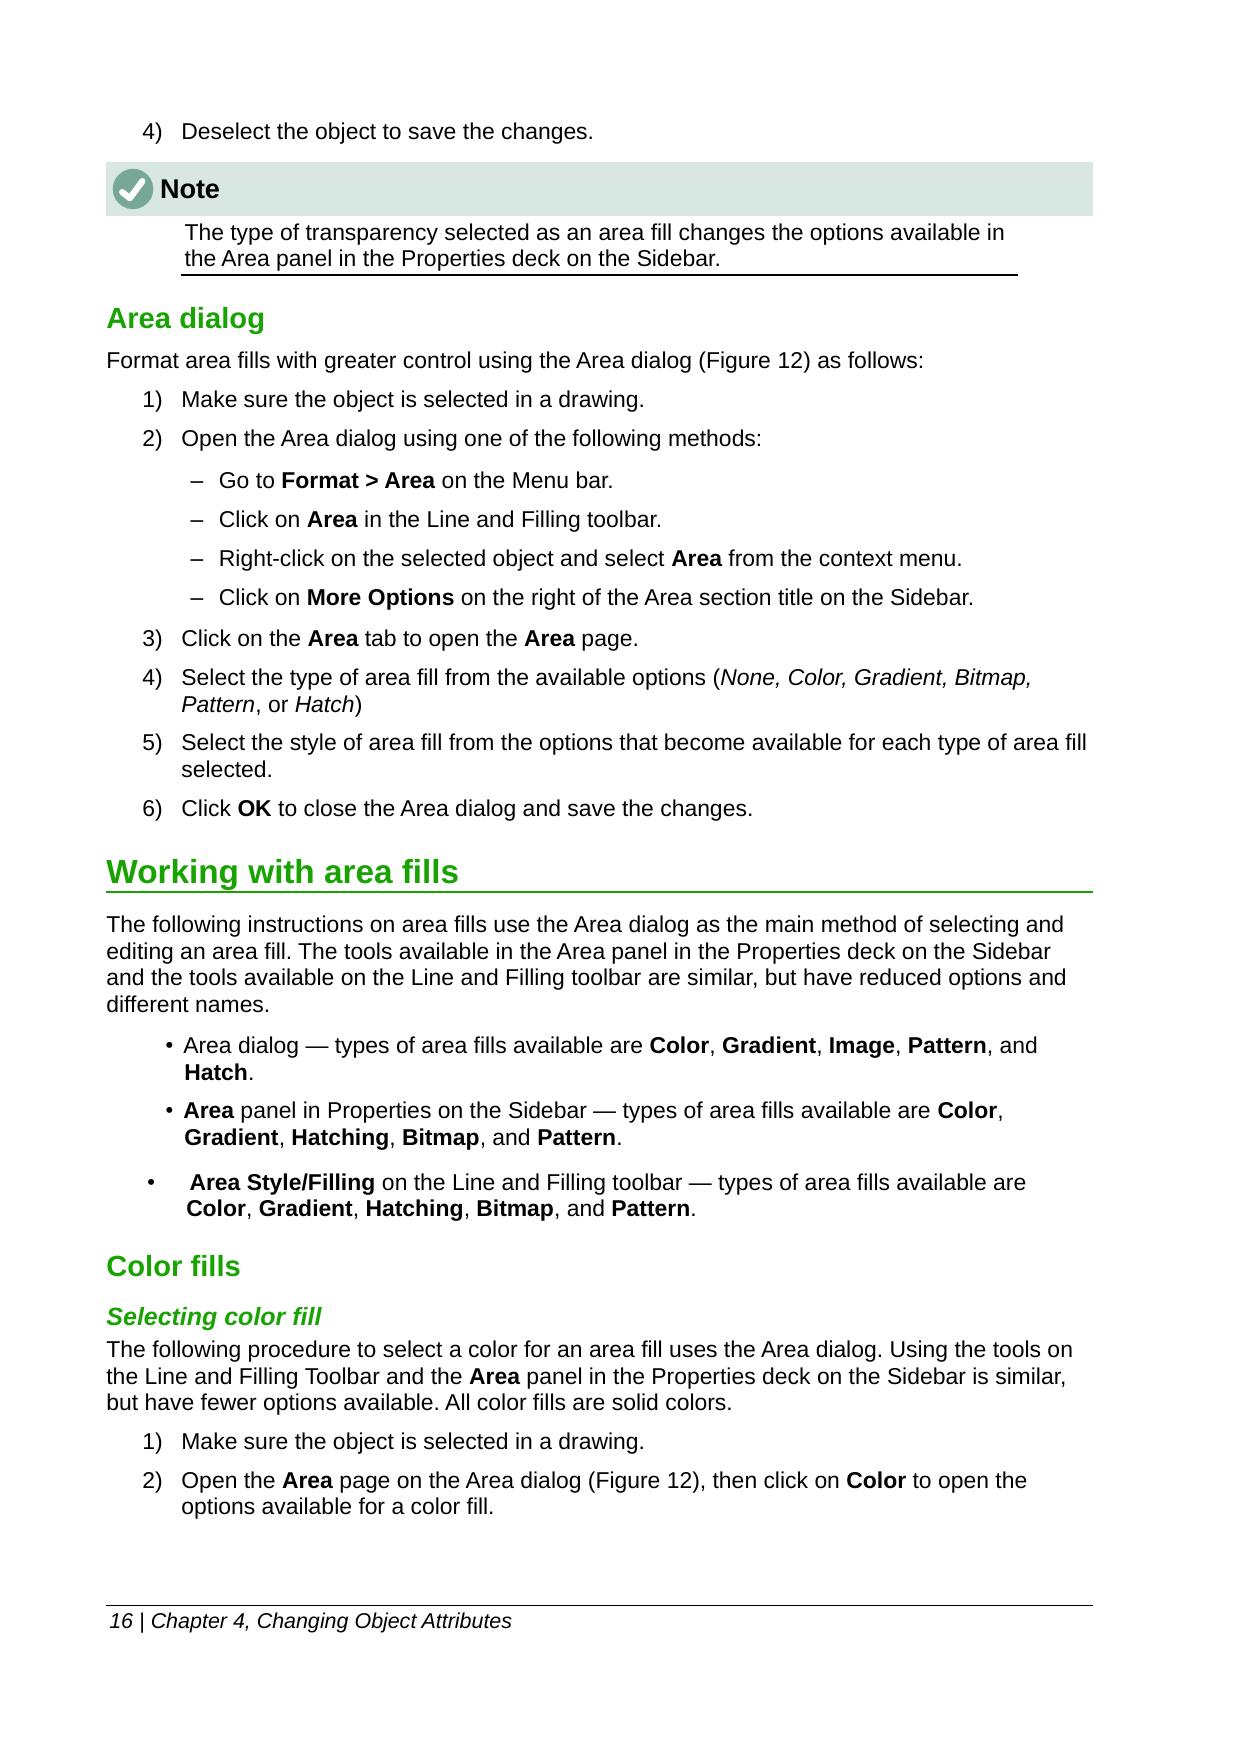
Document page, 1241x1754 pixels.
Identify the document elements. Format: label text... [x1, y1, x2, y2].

list Make sure the object is selected in a drawing. [162, 1428, 1093, 1454]
subtitle Working with area fills [106, 852, 1093, 891]
list Right-click on the selected object and select Area from the context menu. [187, 542, 1093, 571]
list Go to Format > Area on the Menu bar. [187, 464, 1093, 493]
text The following procedure to select a color for an area fill uses the Area dialog. Using the tools on the Line and Filling Toolbar and the Area panel in the Properties deck on the Sidebar is similar, but have fewer options available. All color fills are solid colors. [106, 1336, 1093, 1416]
list Click OK to close the Area dialog and save the changes. [162, 794, 1093, 821]
list Format area fills with greater control using the Area dialog (Figure 12) as follows: [106, 347, 1093, 374]
list Click on More Options on the right of the Area section title on the Sidebar. [187, 581, 1093, 613]
list Deselect the object to save the changes. [162, 118, 1093, 144]
list Select the type of area fill from the available options (None, Color, Gradient, Bitmap, Pattern, or Hatch) [162, 664, 1093, 717]
subtitle Note [106, 162, 1093, 216]
list Click on the Area tab to open the Area page. [162, 625, 1093, 652]
list Click on Area in the Line and Filling toolbar. [187, 503, 1093, 532]
list Area dialog — types of area fills available are Color, Gradient, Image, Pattern, and Hatch. [162, 1029, 1093, 1085]
subtitle Color fills [106, 1249, 1093, 1283]
list Area panel in Properties on the Sidebar — types of area fills available are Color, Gradient, Hatching, Bitmap, and Pattern. [162, 1094, 1093, 1153]
text The following instructions on area fills use the Area dialog as the main method of selecting and editing an area fill. The tools available in the Area panel in the Properties deck on the Sidebar and the tools available on the Line and Filling toolbar are similar, but have reduced options and different names. [106, 911, 1093, 1017]
subtitle Selecting color fill [106, 1301, 1093, 1330]
list Select the style of area fill from the options that become available for each type of area fill selected. [162, 729, 1093, 782]
list Area Style/Filling on the Line and Filling toolbar — types of area fills available are Color, Gradient, Hatching, Bitmap, and Pattern. [144, 1166, 1093, 1224]
text The type of transparency selected as an area fill changes the options available in the Area panel in the Properties deck on the Sidebar. [181, 216, 1018, 274]
list Open the Area page on the Area dialog (Figure 12), then click on Color to open the options available for a color fill. [162, 1467, 1093, 1519]
subtitle Area dialog [106, 301, 1093, 335]
list Make sure the object is selected in a drawing. [162, 386, 1093, 413]
list Open the Area dialog using one of the following methods: [162, 425, 1093, 452]
